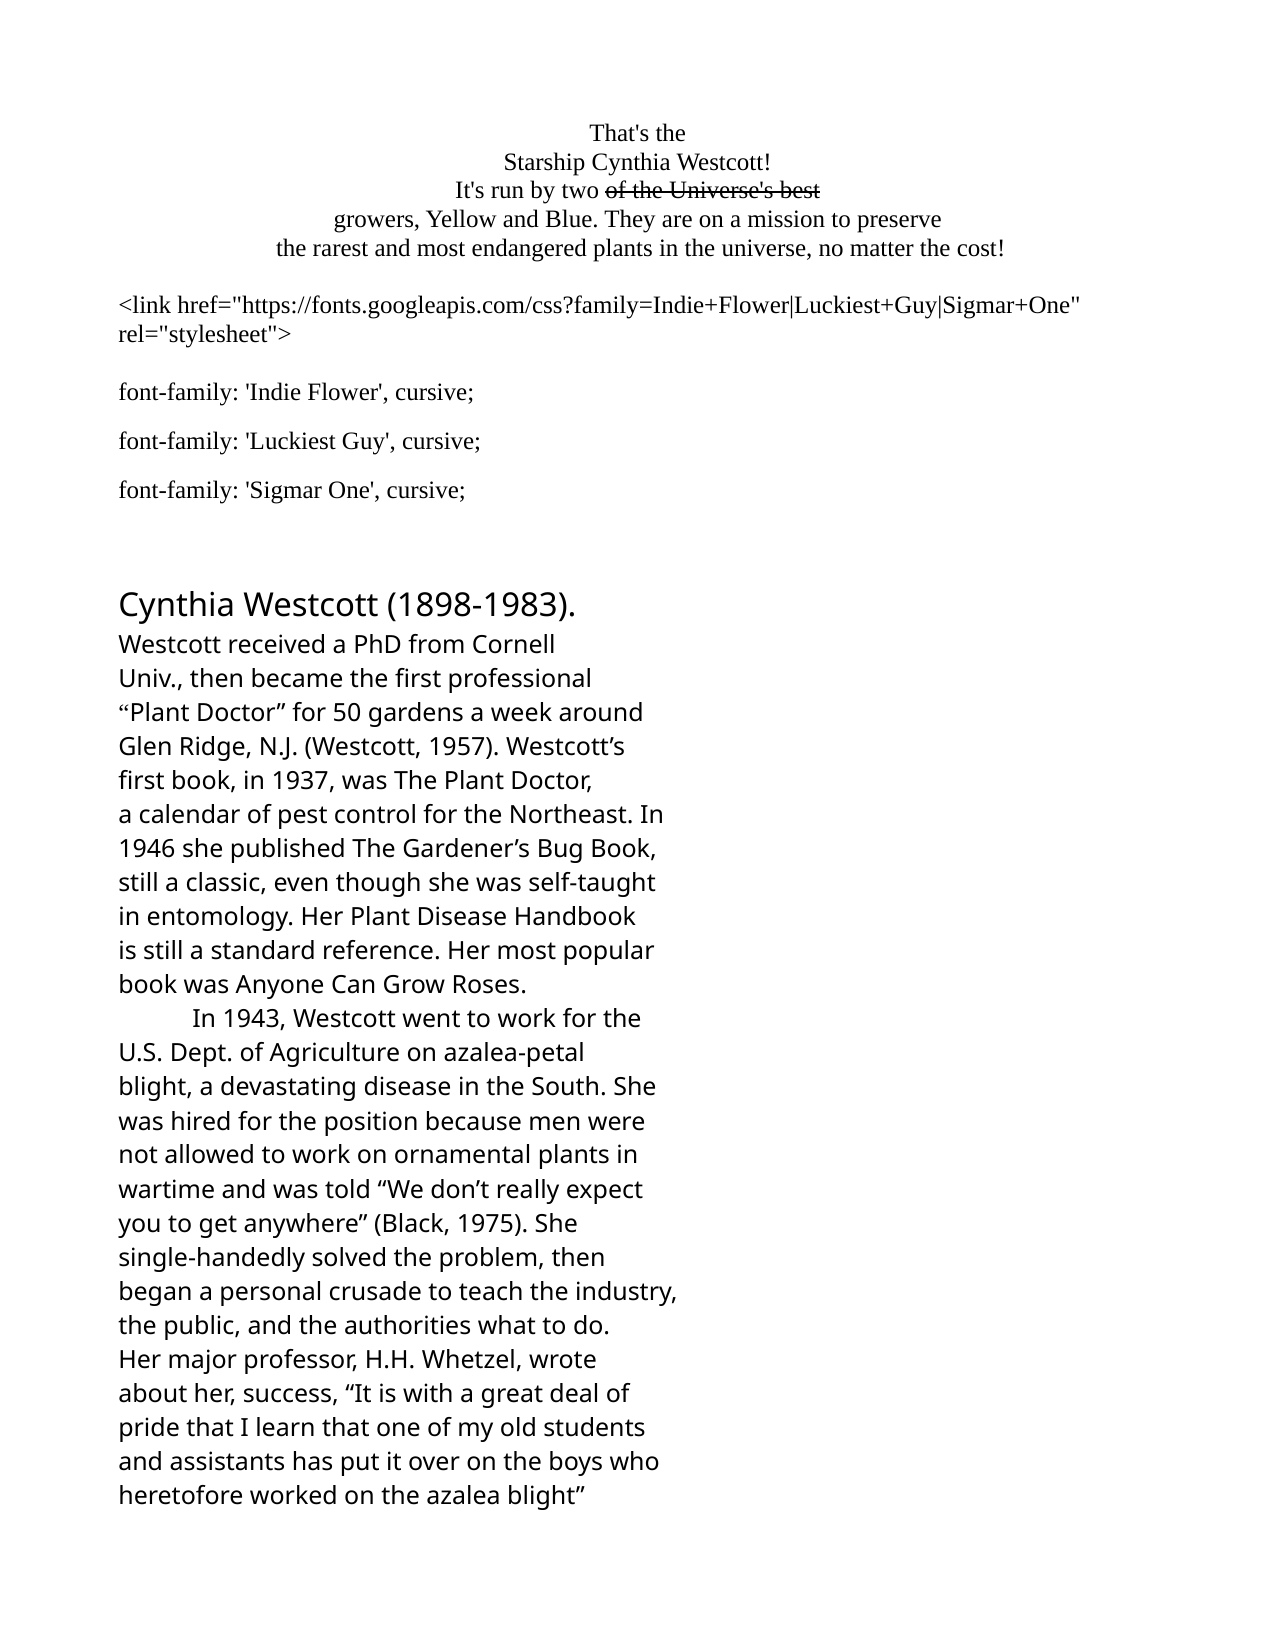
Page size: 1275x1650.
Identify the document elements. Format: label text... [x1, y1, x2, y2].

text blight, a devastating disease in the South. She [118, 1069, 1157, 1103]
text about her, success, “It is with a great deal of [118, 1376, 1157, 1410]
text a calendar of pest control for the Northeast. In [118, 797, 1157, 831]
text 1946 she published The Gardener’s Bug Book, [118, 831, 1157, 865]
text It's run by two of the Universe's best [118, 176, 1157, 204]
text Starship Cynthia Westcott! [118, 147, 1157, 176]
text first book, in 1937, was The Plant Doctor, [118, 762, 1157, 797]
text Westcott received a PhD from Cornell [118, 626, 1157, 660]
text Cynthia Westcott (1898-1983). [118, 582, 1157, 626]
text and assistants has put it over on the boys who [118, 1444, 1157, 1478]
text you to get anywhere” (Black, 1975). She [118, 1205, 1157, 1239]
text font-family: 'Luckiest Guy', cursive; [118, 426, 1157, 455]
text still a classic, even though she was self-taught [118, 865, 1157, 899]
text U.S. Dept. of Agriculture on azalea-petal [118, 1035, 1157, 1069]
text began a personal crusade to teach the industry, [118, 1273, 1157, 1307]
text wartime and was told “We don’t really expect [118, 1171, 1157, 1205]
text heretofore worked on the azalea blight” [118, 1478, 1157, 1512]
text in entomology. Her Plant Disease Handbook [118, 899, 1157, 933]
text That's the [118, 118, 1157, 147]
text was hired for the position because men were [118, 1103, 1157, 1137]
text font-family: 'Sigmar One', cursive; [118, 475, 1157, 504]
text <link href="https://fonts.googleapis.com/css?family=Indie+Flower|Luckiest+Guy|Sigmar+One" rel="stylesheet"> [118, 291, 1157, 348]
text In 1943, Westcott went to work for the [118, 1001, 1157, 1035]
text is still a standard reference. Her most popular [118, 933, 1157, 967]
text book was Anyone Can Grow Roses. [118, 967, 1157, 1001]
text the rarest and most endangered plants in the universe, no matter the cost! [118, 233, 1157, 262]
text Her major professor, H.H. Whetzel, wrote [118, 1342, 1157, 1376]
text growers, Yellow and Blue. They are on a mission to preserve [118, 204, 1157, 233]
text Univ., then became the first professional [118, 660, 1157, 694]
text pride that I learn that one of my old students [118, 1410, 1157, 1444]
text single-handedly solved the problem, then [118, 1239, 1157, 1273]
text font-family: 'Indie Flower', cursive; [118, 377, 1157, 406]
text the public, and the authorities what to do. [118, 1307, 1157, 1342]
text Glen Ridge, N.J. (Westcott, 1957). Westcott’s [118, 728, 1157, 762]
text “Plant Doctor” for 50 gardens a week around [118, 694, 1157, 728]
text not allowed to work on ornamental plants in [118, 1137, 1157, 1171]
